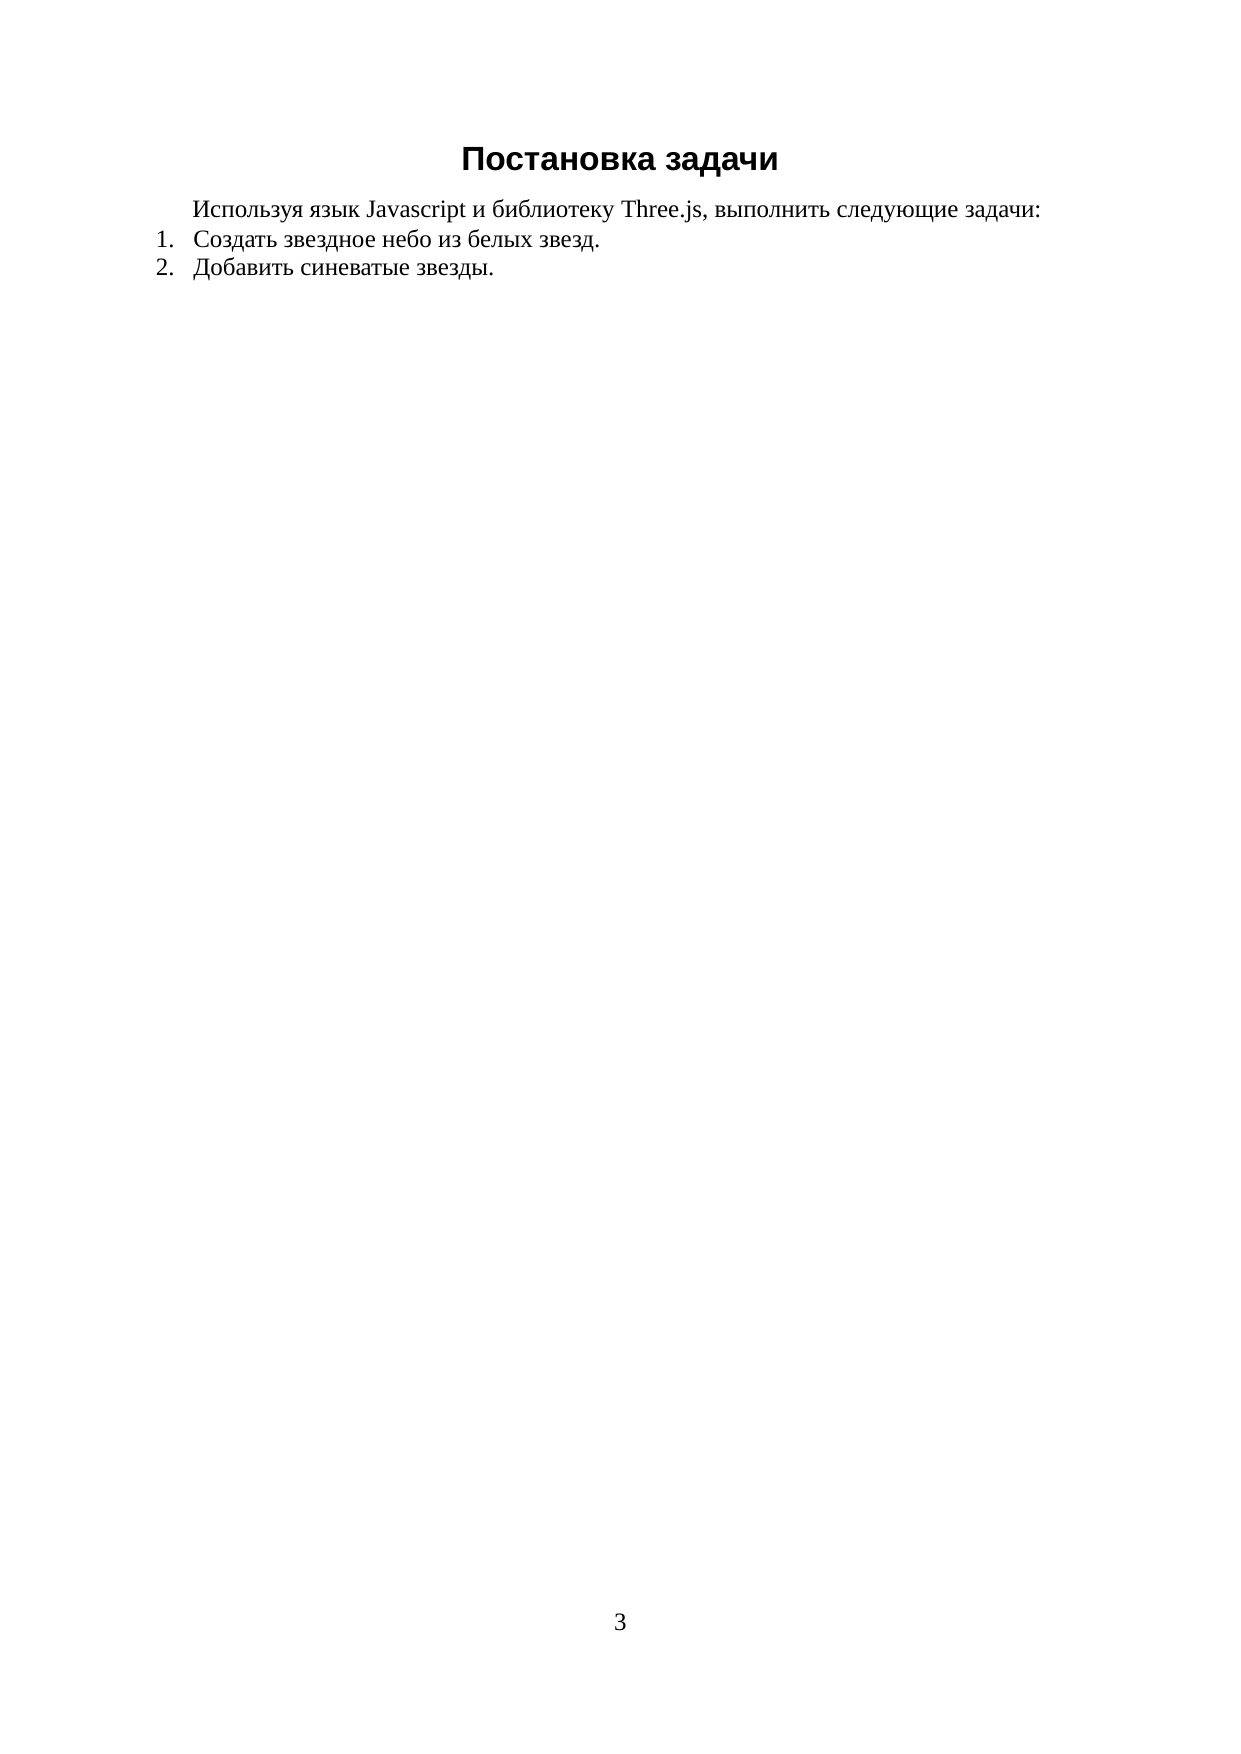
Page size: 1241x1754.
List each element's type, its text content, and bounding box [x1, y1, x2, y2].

text Используя язык Javascript и библиотеку Three.js, выполнить следующие задачи: [118, 190, 1122, 224]
subtitle Постановка задачи [118, 139, 1122, 178]
list Создать звездное небо из белых звезд. [156, 224, 1122, 252]
list Добавить синеватые звезды. [156, 252, 1122, 281]
